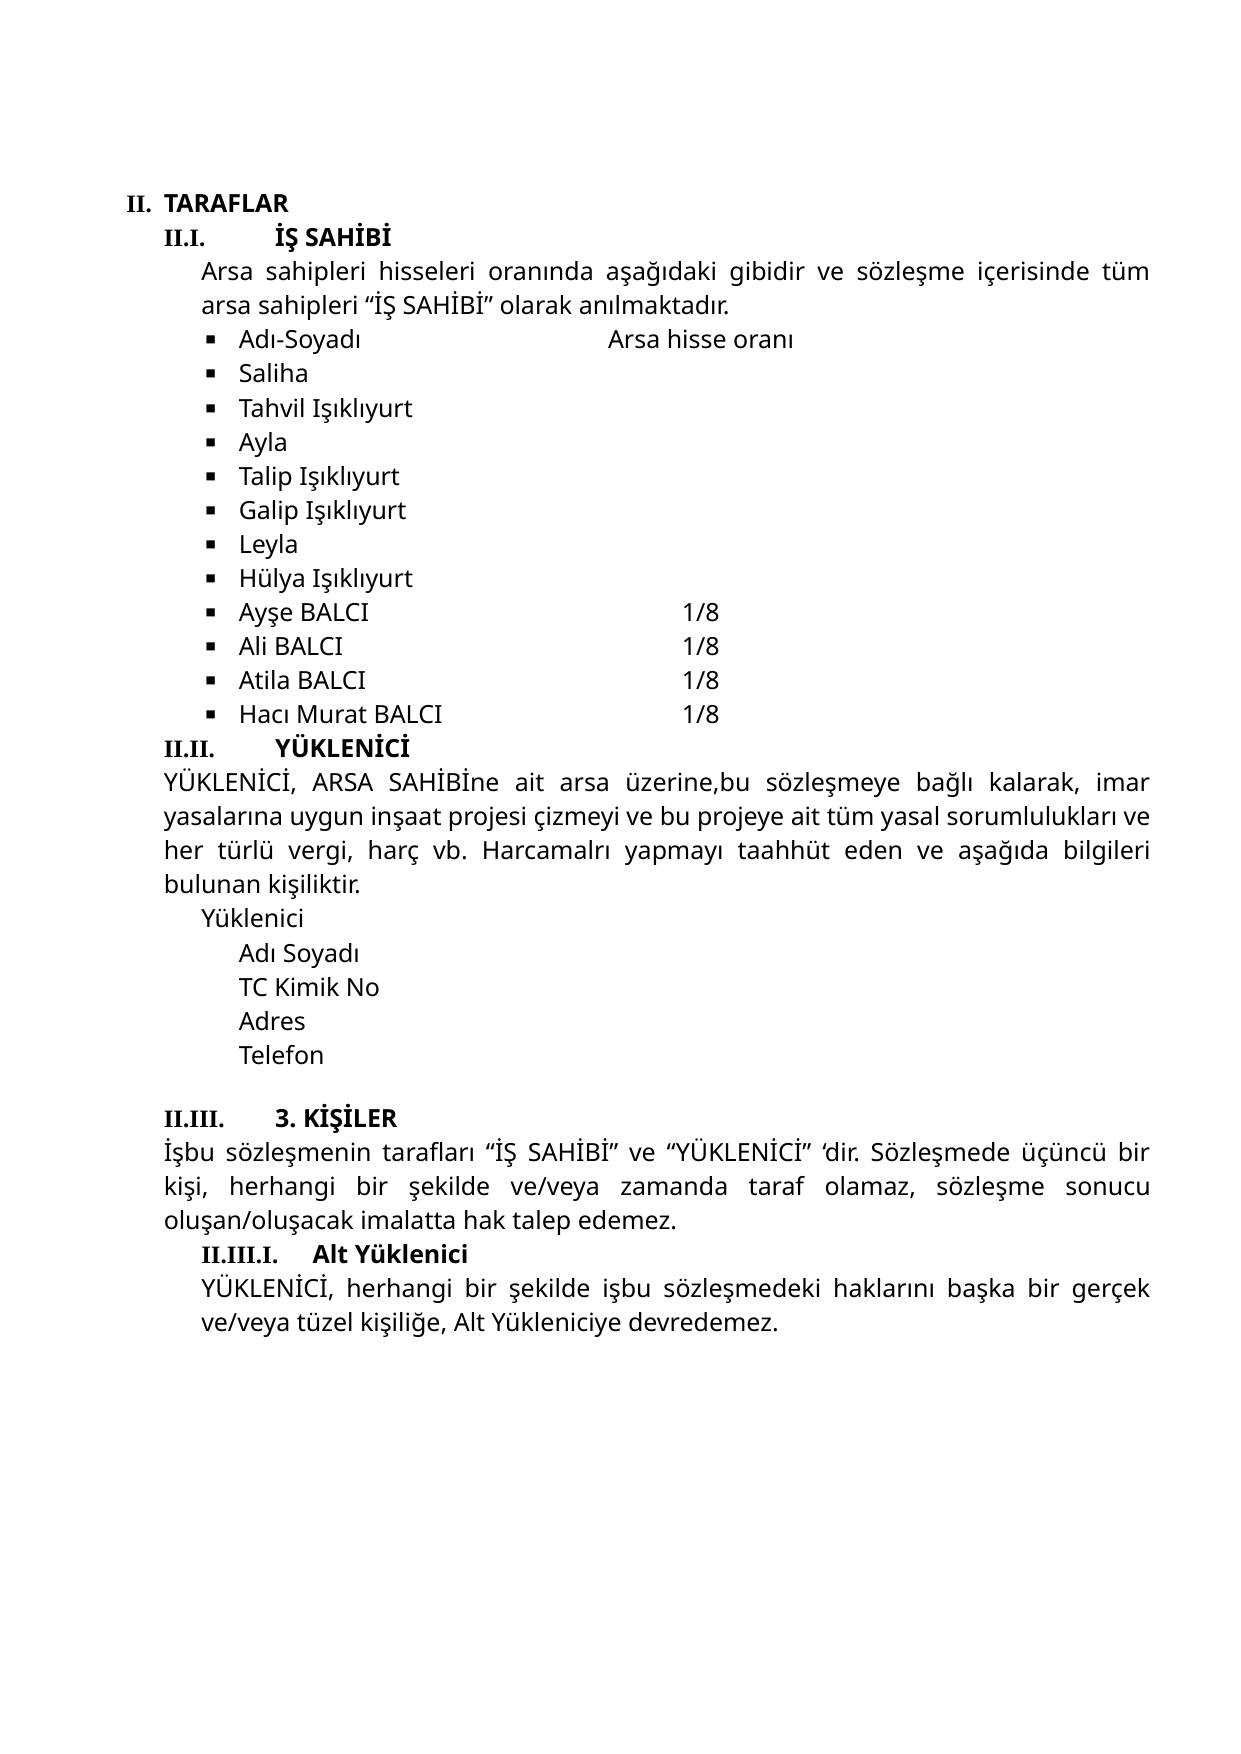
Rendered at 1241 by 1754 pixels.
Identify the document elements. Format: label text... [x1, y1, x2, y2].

list Ali BALCI 1/8 [201, 629, 1152, 663]
list Telefon [201, 1037, 1152, 1071]
list Hülya Işıklıyurt [201, 561, 1152, 594]
list YÜKLENİCİ [163, 731, 1152, 765]
list Alt Yüklenici [201, 1236, 1152, 1271]
list İŞ SAHİBİ [163, 220, 1152, 254]
list 3. KİŞİLER [163, 1100, 1152, 1134]
list TC Kimik No [201, 969, 1152, 1003]
list Saliha [201, 356, 1152, 390]
list Atila BALCI 1/8 [201, 663, 1152, 697]
list Ayşe BALCI 1/8 [201, 594, 1152, 629]
list TARAFLAR [126, 186, 1152, 220]
list Hacı Murat BALCI 1/8 [201, 697, 1152, 731]
list Arsa sahipleri hisseleri oranında aşağıdaki gibidir ve sözleşme içerisinde tüm arsa sahipleri “İŞ SAHİBİ” olarak anılmaktadır. [163, 254, 1152, 322]
list YÜKLENİCİ, herhangi bir şekilde işbu sözleşmedeki haklarını başka bir gerçek ve/veya tüzel kişiliğe, Alt Yükleniciye devredemez. [163, 1271, 1152, 1339]
list Adı-Soyadı Arsa hisse oranı [201, 322, 1152, 356]
list Adı Soyadı [201, 935, 1152, 969]
list Yüklenici [163, 901, 1152, 935]
list Tahvil Işıklıyurt [201, 390, 1152, 424]
list Talip Işıklıyurt [201, 458, 1152, 492]
list Leyla [201, 526, 1152, 561]
list İşbu sözleşmenin tarafları “İŞ SAHİBİ” ve “YÜKLENİCİ” ‘dir. Sözleşmede üçüncü bir kişi, herhangi bir şekilde ve/veya zamanda taraf olamaz, sözleşme sonucu oluşan/oluşacak imalatta hak talep edemez. [126, 1134, 1152, 1236]
list Ayla [201, 424, 1152, 458]
list Galip Işıklıyurt [201, 492, 1152, 526]
list YÜKLENİCİ, ARSA SAHİBİne ait arsa üzerine,bu sözleşmeye bağlı kalarak, imar yasalarına uygun inşaat projesi çizmeyi ve bu projeye ait tüm yasal sorumlulukları ve her türlü vergi, harç vb. Harcamalrı yapmayı taahhüt eden ve aşağıda bilgileri bulunan kişiliktir. [126, 765, 1152, 901]
list Adres [201, 1003, 1152, 1037]
